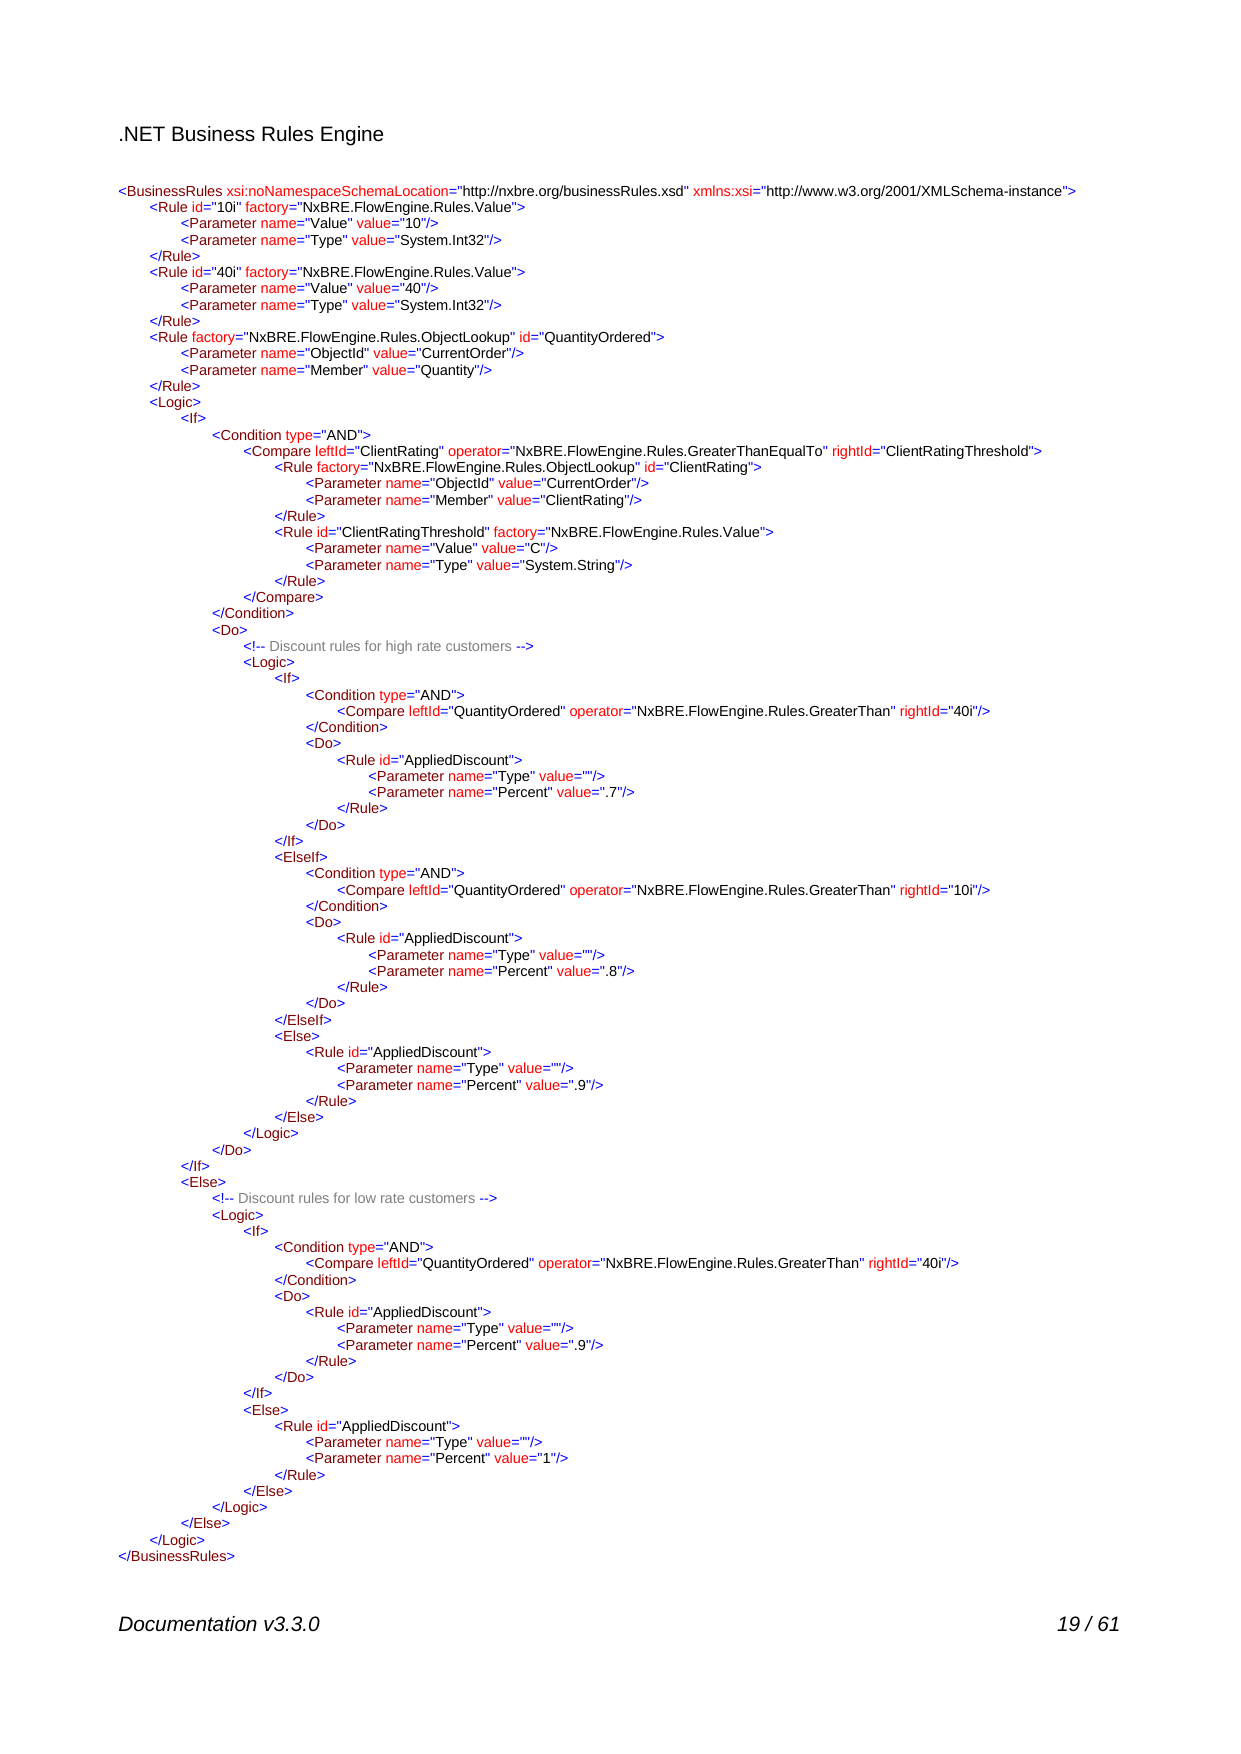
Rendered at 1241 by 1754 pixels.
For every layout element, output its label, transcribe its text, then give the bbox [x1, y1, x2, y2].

text <Parameter name="Type" value=""/> [118, 768, 1124, 784]
text </Rule> [118, 801, 1124, 817]
text <Do> [118, 1288, 1124, 1304]
text <Condition type="AND"> [118, 866, 1124, 882]
text <Parameter name="Type" value=""/> [118, 947, 1124, 963]
text <Else> [118, 1028, 1124, 1044]
text <Condition type="AND"> [118, 687, 1124, 703]
text <Rule id="AppliedDiscount"> [118, 1418, 1124, 1434]
text <If> [118, 411, 1124, 427]
text <Compare leftId="ClientRating" operator="NxBRE.FlowEngine.Rules.GreaterThanEqualTo" rightId="ClientRatingThreshold"> [118, 443, 1124, 459]
text </Do> [118, 817, 1124, 833]
text </Logic> [118, 1499, 1124, 1516]
text </BusinessRules> [118, 1548, 1124, 1564]
text <Parameter name="Member" value="Quantity"/> [118, 362, 1124, 378]
text <Parameter name="Percent" value=".8"/> [118, 963, 1124, 979]
text </Do> [118, 1369, 1124, 1386]
text <Else> [118, 1402, 1124, 1418]
text <Compare leftId="QuantityOrdered" operator="NxBRE.FlowEngine.Rules.GreaterThan" rightId="40i"/> [118, 703, 1124, 719]
text </Rule> [118, 1467, 1124, 1483]
text </Rule> [118, 508, 1124, 524]
text </Rule> [118, 378, 1124, 394]
text </Rule> [118, 1353, 1124, 1369]
text <Parameter name="ObjectId" value="CurrentOrder"/> [118, 346, 1124, 362]
text <BusinessRules xsi:noNamespaceSchemaLocation="http://nxbre.org/businessRules.xsd" xmlns:xsi="http://www.w3.org/2001/XMLSchema-instance"> [118, 183, 1124, 199]
text </Else> [118, 1516, 1124, 1532]
text <!-- Discount rules for high rate customers --> [118, 638, 1124, 654]
text <Logic> [118, 1207, 1124, 1223]
text <Parameter name="Type" value=""/> [118, 1434, 1124, 1451]
text <Else> [118, 1174, 1124, 1191]
text <If> [118, 1223, 1124, 1239]
text <Parameter name="Type" value="System.Int32"/> [118, 232, 1124, 248]
text <Rule id="AppliedDiscount"> [118, 1044, 1124, 1061]
text <Rule id="ClientRatingThreshold" factory="NxBRE.FlowEngine.Rules.Value"> [118, 524, 1124, 541]
text </Else> [118, 1483, 1124, 1499]
text </Logic> [118, 1126, 1124, 1142]
text </If> [118, 1386, 1124, 1402]
text </If> [118, 1158, 1124, 1174]
text <!-- Discount rules for low rate customers --> [118, 1191, 1124, 1207]
text <Rule id="40i" factory="NxBRE.FlowEngine.Rules.Value"> [118, 264, 1124, 281]
text <Do> [118, 736, 1124, 752]
text </Rule> [118, 1093, 1124, 1109]
text </If> [118, 833, 1124, 849]
text <Rule factory="NxBRE.FlowEngine.Rules.ObjectLookup" id="QuantityOrdered"> [118, 329, 1124, 346]
text <Condition type="AND"> [118, 1239, 1124, 1256]
text <ElseIf> [118, 849, 1124, 866]
text </Do> [118, 1142, 1124, 1158]
text </Condition> [118, 898, 1124, 914]
text </Rule> [118, 979, 1124, 996]
text <Parameter name="Type" value="System.String"/> [118, 557, 1124, 573]
text </Do> [118, 996, 1124, 1012]
text <Rule id="AppliedDiscount"> [118, 931, 1124, 947]
text </Condition> [118, 1272, 1124, 1288]
text </Rule> [118, 248, 1124, 264]
text <Condition type="AND"> [118, 427, 1124, 443]
text <If> [118, 671, 1124, 687]
text <Logic> [118, 654, 1124, 671]
text <Rule factory="NxBRE.FlowEngine.Rules.ObjectLookup" id="ClientRating"> [118, 459, 1124, 476]
text </ElseIf> [118, 1012, 1124, 1028]
text <Do> [118, 914, 1124, 931]
text <Do> [118, 622, 1124, 638]
text <Compare leftId="QuantityOrdered" operator="NxBRE.FlowEngine.Rules.GreaterThan" rightId="10i"/> [118, 882, 1124, 898]
text </Compare> [118, 589, 1124, 606]
text <Parameter name="Type" value="System.Int32"/> [118, 297, 1124, 313]
text </Logic> [118, 1532, 1124, 1548]
text <Logic> [118, 394, 1124, 411]
text <Parameter name="Type" value=""/> [118, 1321, 1124, 1337]
text </Condition> [118, 606, 1124, 622]
text <Compare leftId="QuantityOrdered" operator="NxBRE.FlowEngine.Rules.GreaterThan" rightId="40i"/> [118, 1256, 1124, 1272]
text <Rule id="AppliedDiscount"> [118, 1304, 1124, 1321]
text <Parameter name="ObjectId" value="CurrentOrder"/> [118, 476, 1124, 492]
text <Parameter name="Value" value="10"/> [118, 216, 1124, 232]
text <Parameter name="Percent" value=".7"/> [118, 784, 1124, 801]
text <Rule id="10i" factory="NxBRE.FlowEngine.Rules.Value"> [118, 199, 1124, 216]
text </Rule> [118, 573, 1124, 589]
text <Parameter name="Value" value="C"/> [118, 541, 1124, 557]
text </Rule> [118, 313, 1124, 329]
text <Parameter name="Percent" value=".9"/> [118, 1337, 1124, 1353]
text <Rule id="AppliedDiscount"> [118, 752, 1124, 768]
text <Parameter name="Percent" value="1"/> [118, 1451, 1124, 1467]
text <Parameter name="Member" value="ClientRating"/> [118, 492, 1124, 508]
text </Condition> [118, 719, 1124, 736]
text <Parameter name="Value" value="40"/> [118, 281, 1124, 297]
text </Else> [118, 1109, 1124, 1126]
text <Parameter name="Percent" value=".9"/> [118, 1077, 1124, 1093]
text <Parameter name="Type" value=""/> [118, 1061, 1124, 1077]
